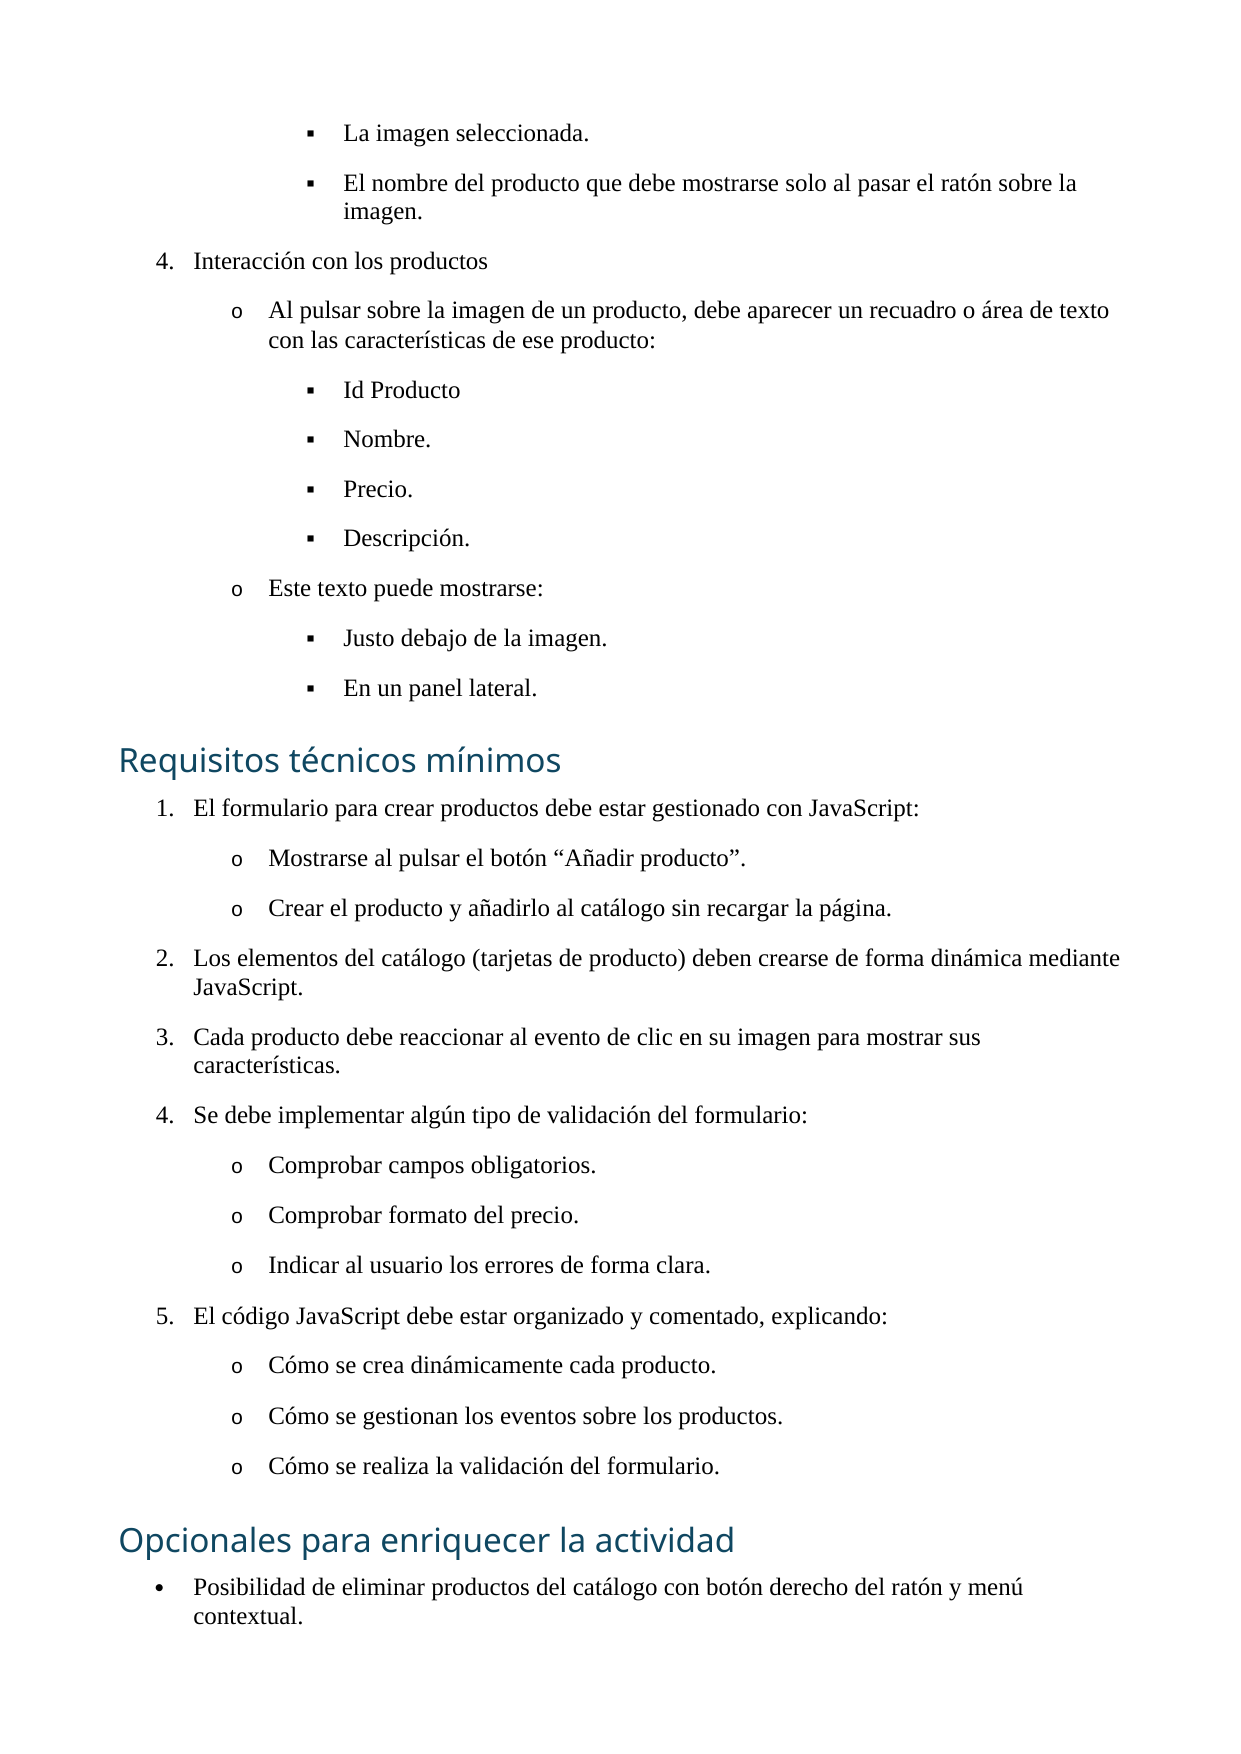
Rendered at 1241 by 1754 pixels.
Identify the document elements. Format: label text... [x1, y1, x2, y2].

list Interacción con los productos [156, 246, 1122, 275]
list Posibilidad de eliminar productos del catálogo con botón derecho del ratón y menú contextual. [156, 1572, 1122, 1630]
list El formulario para crear productos debe estar gestionado con JavaScript: [156, 793, 1122, 822]
list El nombre del producto que debe mostrarse solo al pasar el ratón sobre la imagen. [306, 168, 1122, 225]
list El código JavaScript debe estar organizado y comentado, explicando: [156, 1301, 1122, 1330]
list Id Producto [306, 375, 1122, 403]
list Este texto puede mostrarse: [231, 573, 1122, 603]
subtitle Requisitos técnicos mínimos [118, 737, 1122, 783]
list Indicar al usuario los errores de forma clara. [231, 1251, 1122, 1280]
list Crear el producto y añadirlo al catálogo sin recargar la página. [231, 893, 1122, 923]
list Al pulsar sobre la imagen de un producto, debe aparecer un recuadro o área de texto con las características de ese producto: [231, 296, 1122, 354]
list Se debe implementar algún tipo de validación del formulario: [156, 1100, 1122, 1129]
list Mostrarse al pulsar el botón “Añadir producto”. [231, 843, 1122, 872]
list En un panel lateral. [306, 673, 1122, 702]
list Cada producto debe reaccionar al evento de clic en su imagen para mostrar sus características. [156, 1022, 1122, 1079]
list Descripción. [306, 523, 1122, 552]
list La imagen seleccionada. [306, 118, 1122, 147]
subtitle Opcionales para enriquecer la actividad [118, 1516, 1122, 1562]
list Comprobar campos obligatorios. [231, 1150, 1122, 1179]
list Nombre. [306, 424, 1122, 453]
list Cómo se crea dinámicamente cada producto. [231, 1351, 1122, 1380]
list Cómo se realiza la validación del formulario. [231, 1451, 1122, 1481]
list Los elementos del catálogo (tarjetas de producto) deben crearse de forma dinámica mediante JavaScript. [156, 943, 1122, 1001]
list Cómo se gestionan los eventos sobre los productos. [231, 1401, 1122, 1431]
list Comprobar formato del precio. [231, 1200, 1122, 1230]
list Precio. [306, 474, 1122, 503]
list Justo debajo de la imagen. [306, 623, 1122, 652]
